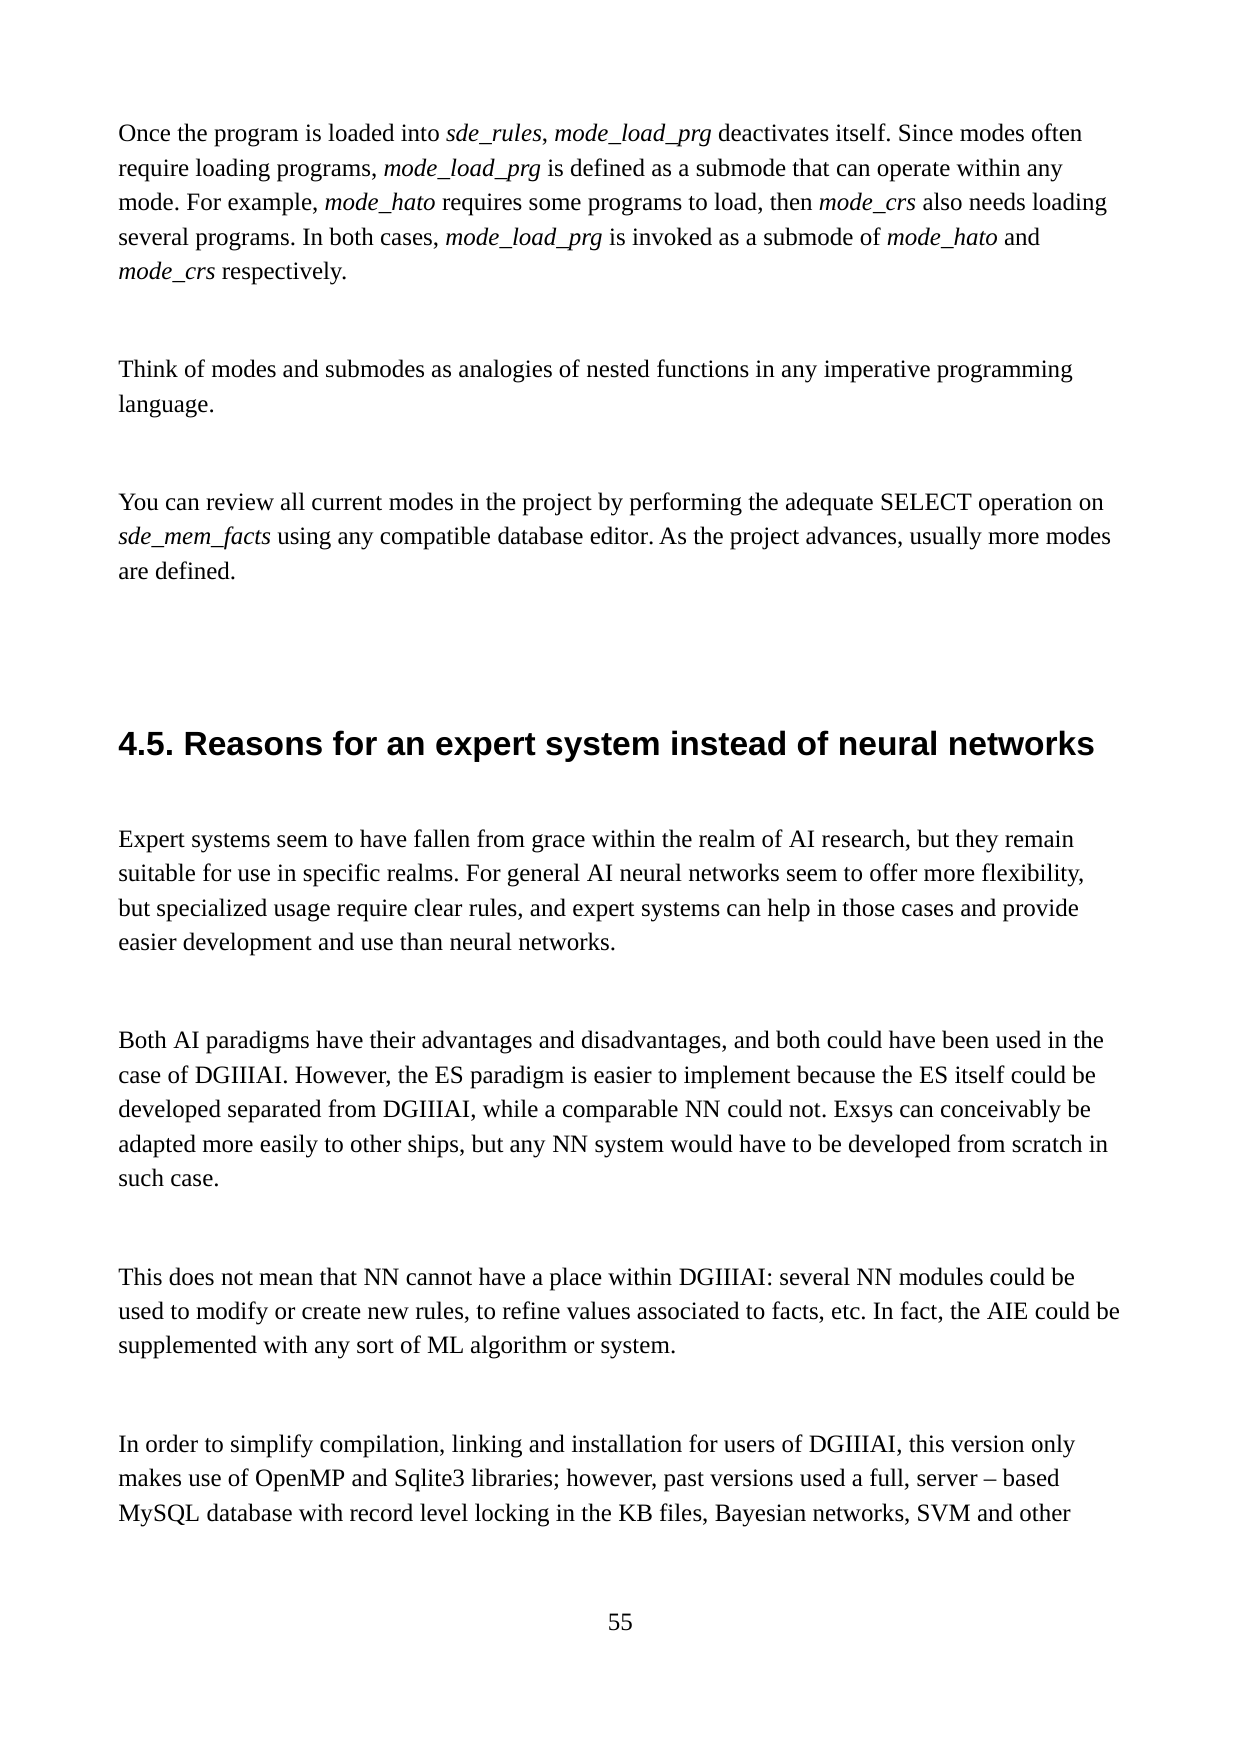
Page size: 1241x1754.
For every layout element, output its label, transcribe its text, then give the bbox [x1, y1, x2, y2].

text Once the program is loaded into sde_rules, mode_load_prg deactivates itself. Since modes often require loading programs, mode_load_prg is defined as a submode that can operate within any mode. For example, mode_hato requires some programs to load, then mode_crs also needs loading several programs. In both cases, mode_load_prg is invoked as a submode of mode_hato and mode_crs respectively. [118, 118, 1122, 285]
text This does not mean that NN cannot have a place within DGIIIAI: several NN modules could be used to modify or create new rules, to refine values associated to facts, etc. In fact, the AIE could be supplemented with any sort of ML algorithm or system. [118, 1262, 1122, 1359]
text Expert systems seem to have fallen from grace within the realm of AI research, but they remain suitable for use in specific realms. For general AI neural networks seem to offer more flexibility, but specialized usage require clear rules, and expert systems can help in those cases and provide easier development and use than neural networks. [118, 824, 1122, 956]
text Think of modes and submodes as analogies of nested functions in any imperative programming language. [118, 354, 1122, 417]
text You can review all current modes in the project by performing the adequate SELECT operation on sde_mem_facts using any compatible database editor. As the project advances, usually more modes are defined. [118, 487, 1122, 584]
text In order to simplify compilation, linking and installation for users of DGIIIAI, this version only makes use of OpenMP and Sqlite3 libraries; however, past versions used a full, server – based MySQL database with record level locking in the KB files, Bayesian networks, SVM and other [118, 1429, 1122, 1526]
text Both AI paradigms have their advantages and disadvantages, and both could have been used in the case of DGIIIAI. However, the ES paradigm is easier to implement because the ES itself could be developed separated from DGIIIAI, while a comparable NN could not. Exsys can conceivably be adapted more easily to other ships, but any NN system would have to be developed from scratch in such case. [118, 1026, 1122, 1192]
subtitle 4.5. Reasons for an expert system instead of neural networks [118, 724, 1122, 762]
